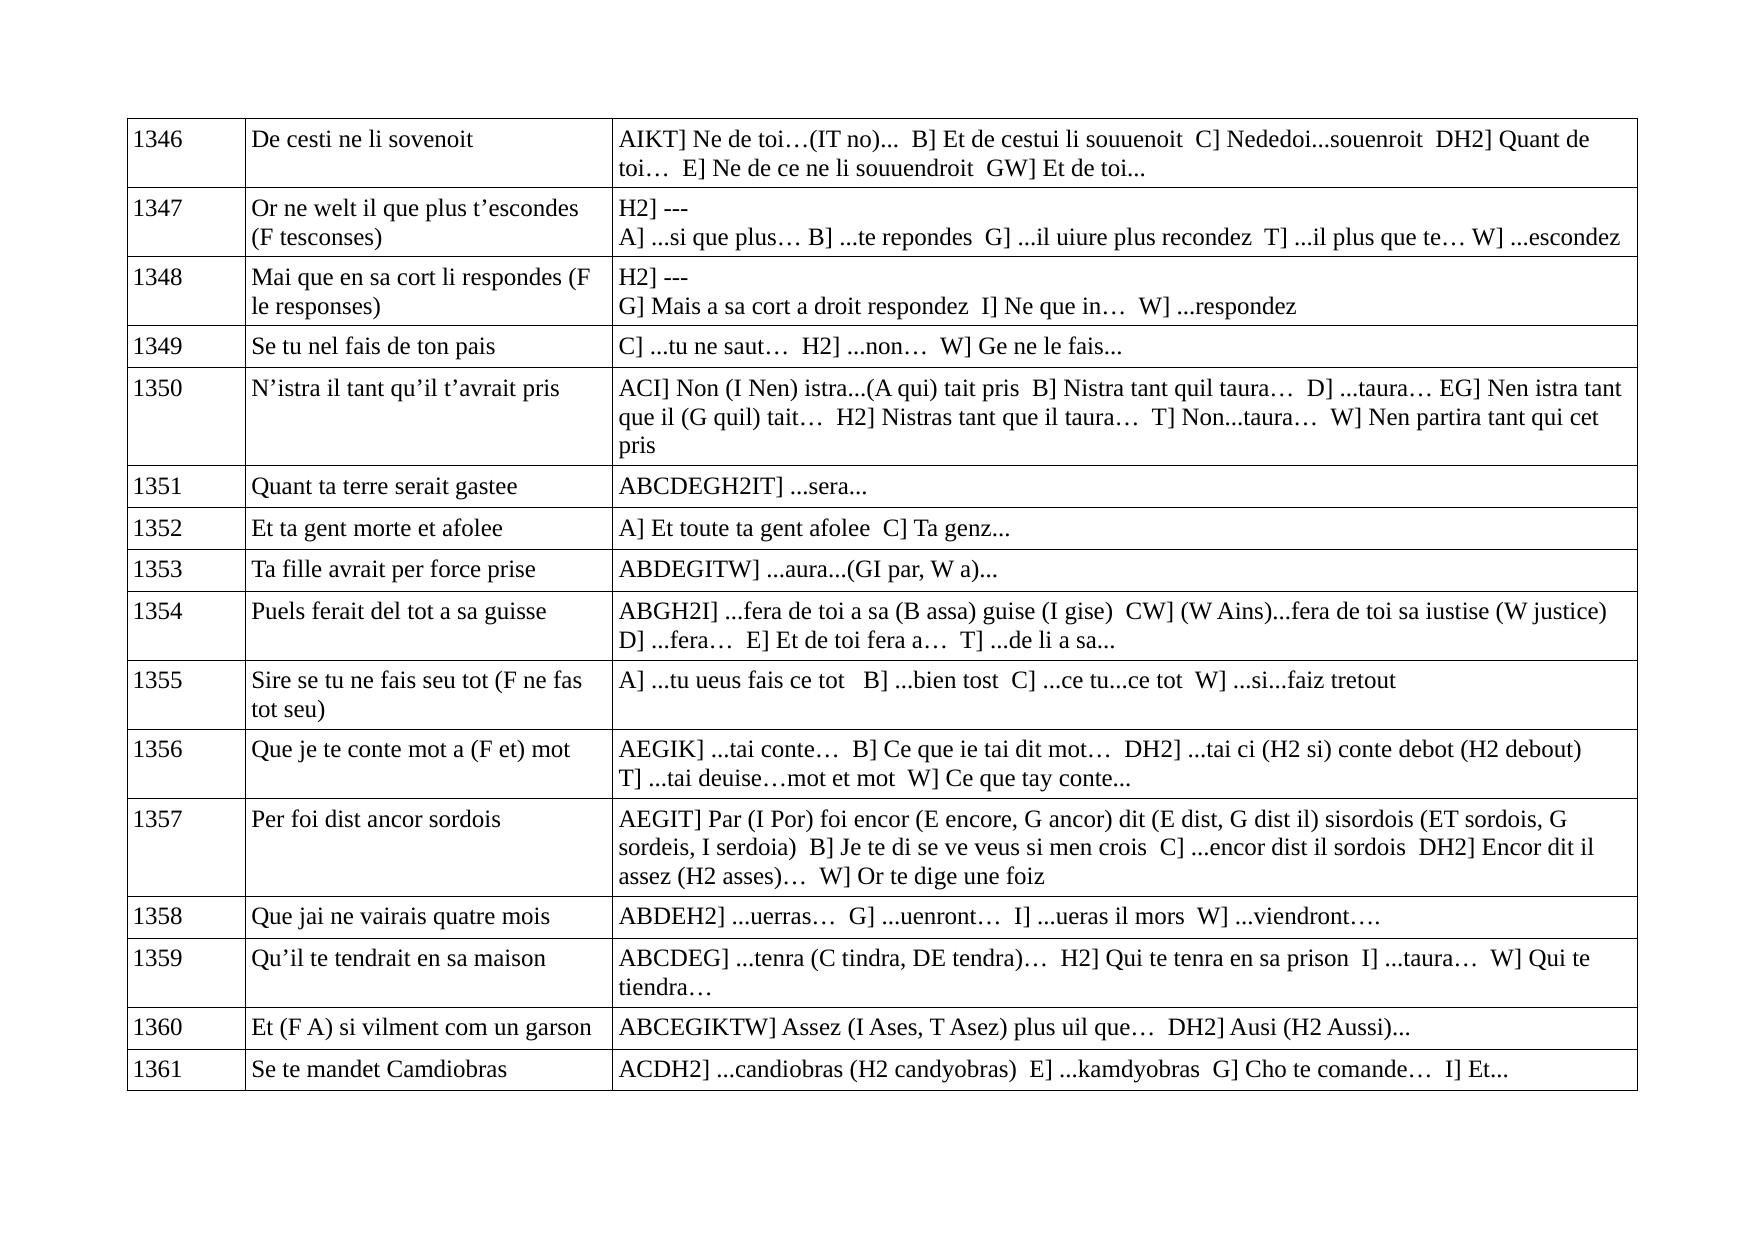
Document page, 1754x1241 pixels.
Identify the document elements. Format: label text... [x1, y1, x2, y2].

table_cell ABCDEG] ...tenra (C tindra, DE tendra)… H2] Qui te tenra en sa prison I] ...taura… W] Qui te tiendra… [613, 939, 1637, 1007]
table_cell Puels ferait del tot a sa guisse [246, 592, 612, 660]
table_cell ABDEH2] ...uerras… G] ...uenront… I] ...ueras il mors W] ...viendront…. [613, 897, 1637, 937]
table_cell H2] --- G] Mais a sa cort a droit respondez I] Ne que in… W] ...respondez [613, 257, 1637, 325]
table_cell 1351 [128, 466, 245, 507]
table_cell Que jai ne vairais quatre mois [246, 897, 612, 937]
table_cell 1361 [128, 1050, 245, 1090]
table_cell 1360 [128, 1008, 245, 1048]
table_cell H2] --- A] ...si que plus… B] ...te repondes G] ...il uiure plus recondez T] ...il plus que te… W] ...escondez [613, 188, 1637, 256]
table_cell Mai que en sa cort li respondes (F le responses) [246, 257, 612, 325]
table_cell AEGIT] Par (I Por) foi encor (E encore, G ancor) dit (E dist, G dist il) sisordois (ET sordois, G sordeis, I serdoia) B] Je te di se ve veus si men crois C] ...encor dist il sordois DH2] Encor dit il assez (H2 asses)… W] Or te dige une foiz [613, 799, 1637, 896]
table_cell 1353 [128, 550, 245, 591]
table_cell 1347 [128, 188, 245, 256]
table_cell Et ta gent morte et afolee [246, 508, 612, 549]
table_cell ACDH2] ...candiobras (H2 candyobras) E] ...kamdyobras G] Cho te comande… I] Et... [613, 1050, 1637, 1090]
table_cell ABCDEGH2IT] ...sera... [613, 466, 1637, 507]
table_cell 1359 [128, 939, 245, 1007]
table_cell N’istra il tant qu’il t’avrait pris [246, 368, 612, 465]
table_cell ABDEGITW] ...aura...(GI par, W a)... [613, 550, 1637, 591]
table_cell Sire se tu ne fais seu tot (F ne fas tot seu) [246, 661, 612, 729]
table_cell 1358 [128, 897, 245, 937]
table_cell De cesti ne li sovenoit [246, 119, 612, 187]
table_cell Se tu nel fais de ton pais [246, 326, 612, 367]
table_cell Quant ta terre serait gastee [246, 466, 612, 507]
table_cell AEGIK] ...tai conte… B] Ce que ie tai dit mot… DH2] ...tai ci (H2 si) conte debot (H2 debout) T] ...tai deuise…mot et mot W] Ce que tay conte... [613, 730, 1637, 798]
table_cell 1350 [128, 368, 245, 465]
table_cell A] ...tu ueus fais ce tot B] ...bien tost C] ...ce tu...ce tot W] ...si...faiz tretout [613, 661, 1637, 729]
table_cell 1357 [128, 799, 245, 896]
table_cell 1346 [128, 119, 245, 187]
table_cell Ta fille avrait per force prise [246, 550, 612, 591]
table_cell A] Et toute ta gent afolee C] Ta genz... [613, 508, 1637, 549]
table_cell Or ne welt il que plus t’escondes (F tesconses) [246, 188, 612, 256]
table_cell ACI] Non (I Nen) istra...(A qui) tait pris B] Nistra tant quil taura… D] ...taura… EG] Nen istra tant que il (G quil) tait… H2] Nistras tant que il taura… T] Non...taura… W] Nen partira tant qui cet pris [613, 368, 1637, 465]
table_cell Qu’il te tendrait en sa maison [246, 939, 612, 1007]
table_cell 1354 [128, 592, 245, 660]
table_cell 1349 [128, 326, 245, 367]
table_cell ABCEGIKTW] Assez (I Ases, T Asez) plus uil que… DH2] Ausi (H2 Aussi)... [613, 1008, 1637, 1048]
table_cell Se te mandet Camdiobras [246, 1050, 612, 1090]
table_cell 1352 [128, 508, 245, 549]
table_cell AIKT] Ne de toi…(IT no)... B] Et de cestui li souuenoit C] Nededoi...souenroit DH2] Quant de toi… E] Ne de ce ne li souuendroit GW] Et de toi... [613, 119, 1637, 187]
table_cell 1355 [128, 661, 245, 729]
table_cell ABGH2I] ...fera de toi a sa (B assa) guise (I gise) CW] (W Ains)...fera de toi sa iustise (W justice) D] ...fera… E] Et de toi fera a… T] ...de li a sa... [613, 592, 1637, 660]
table_cell Et (F A) si vilment com un garson [246, 1008, 612, 1048]
table_cell C] ...tu ne saut… H2] ...non… W] Ge ne le fais... [613, 326, 1637, 367]
table_cell 1356 [128, 730, 245, 798]
table_cell Que je te conte mot a (F et) mot [246, 730, 612, 798]
table_cell 1348 [128, 257, 245, 325]
table_cell Per foi dist ancor sordois [246, 799, 612, 896]
